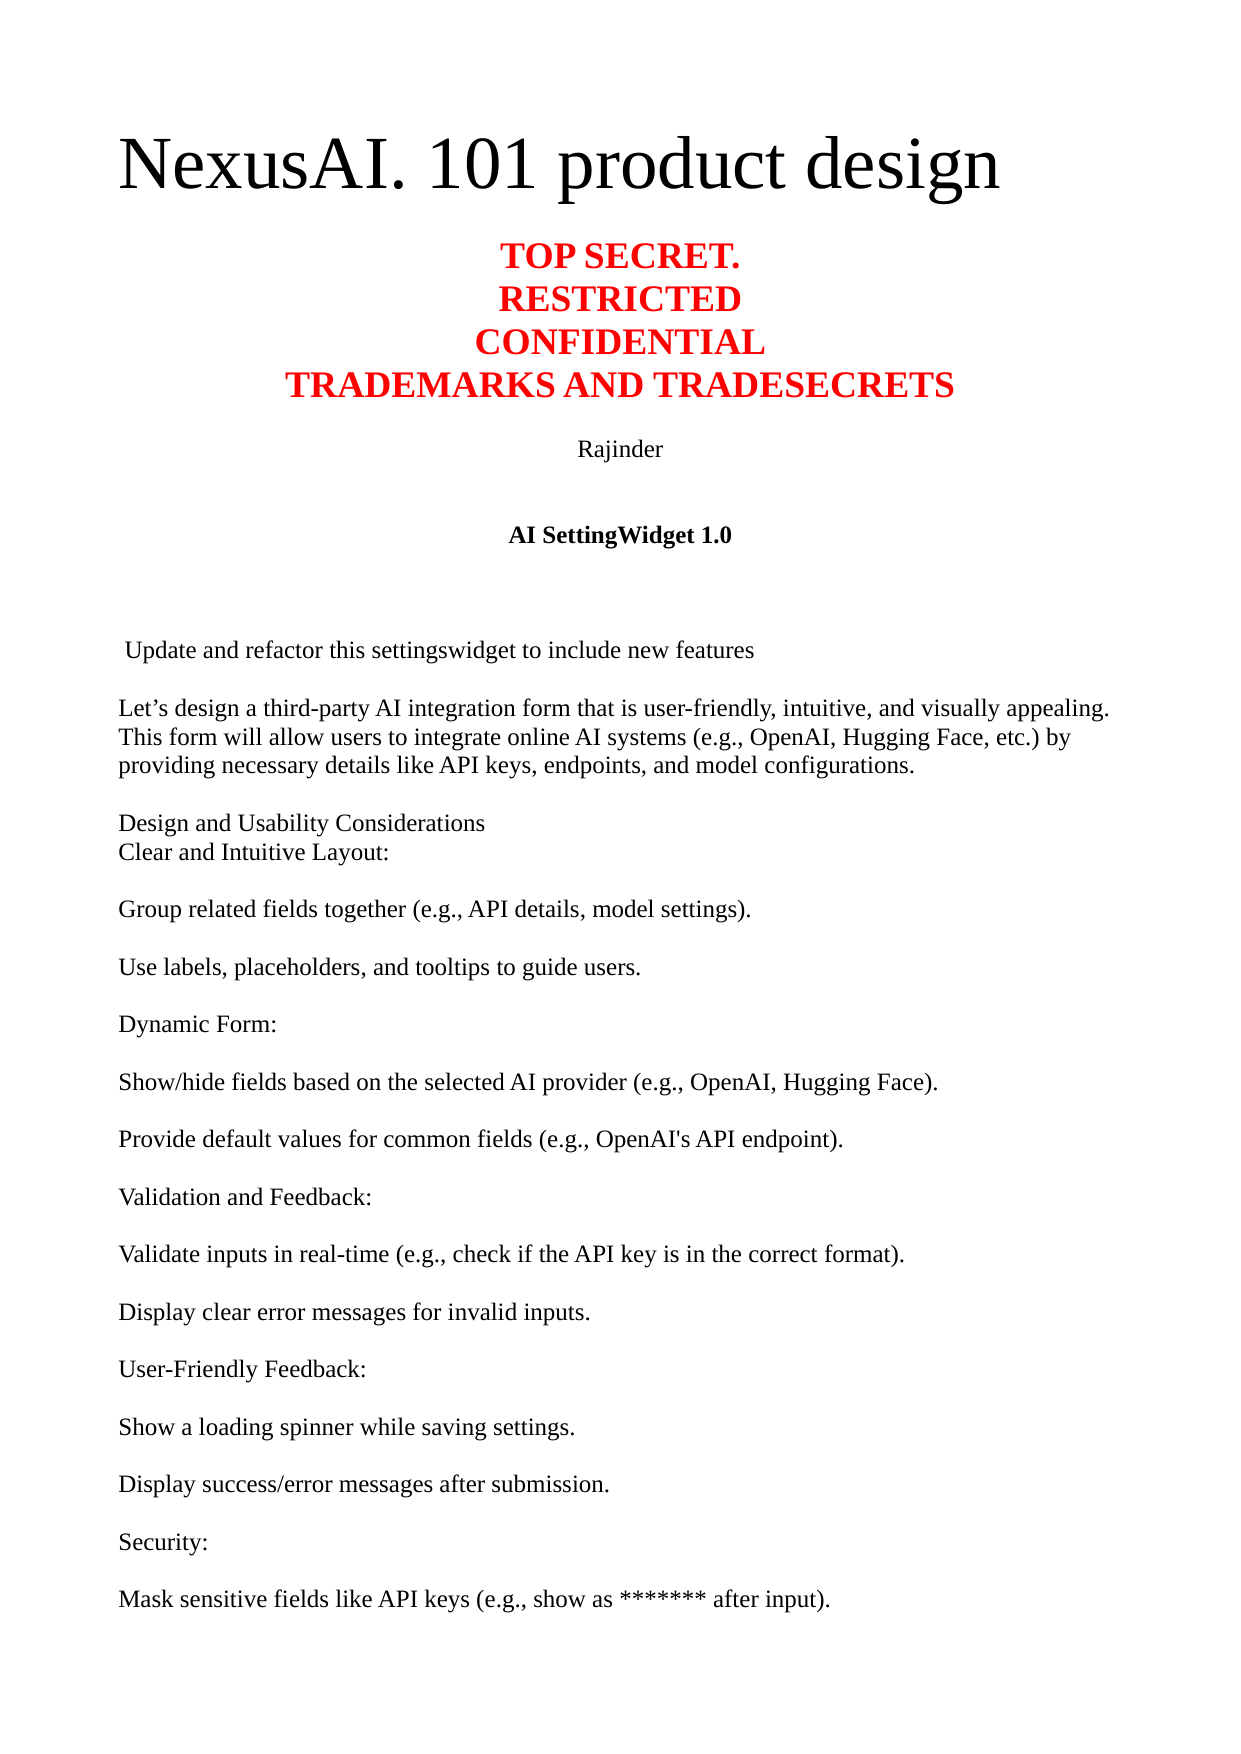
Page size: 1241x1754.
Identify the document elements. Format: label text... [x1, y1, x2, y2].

text Clear and Intuitive Layout: [118, 837, 1122, 866]
text Group related fields together (e.g., API details, model settings). [118, 894, 1122, 923]
text Show/hide fields based on the selected AI provider (e.g., OpenAI, Hugging Face). [118, 1067, 1122, 1096]
text Display clear error messages for invalid inputs. [118, 1297, 1122, 1326]
text Update and refactor this settingswidget to include new features [118, 549, 1122, 664]
text Use labels, placeholders, and tooltips to guide users. [118, 952, 1122, 981]
text Show a loading spinner while saving settings. [118, 1412, 1122, 1441]
text NexusAI. 101 product design [118, 118, 1122, 204]
text Security: [118, 1527, 1122, 1556]
text Display success/error messages after submission. [118, 1469, 1122, 1498]
text Let’s design a third-party AI integration form that is user-friendly, intuitive, and visually appealing. This form will allow users to integrate online AI systems (e.g., OpenAI, Hugging Face, etc.) by providing necessary details like API keys, endpoints, and model configurations. [118, 693, 1122, 779]
text User-Friendly Feedback: [118, 1354, 1122, 1383]
text TOP SECRET. RESTRICTED CONFIDENTIAL TRADEMARKS AND TRADESECRETS [118, 233, 1122, 406]
text Mask sensitive fields like API keys (e.g., show as ******* after input). [118, 1584, 1122, 1613]
text Rajinder [118, 434, 1122, 463]
text Validate inputs in real-time (e.g., check if the API key is in the correct format). [118, 1239, 1122, 1268]
text Dynamic Form: [118, 1009, 1122, 1038]
text AI SettingWidget 1.0 [118, 521, 1122, 549]
text Validation and Feedback: [118, 1182, 1122, 1211]
text Design and Usability Considerations [118, 808, 1122, 837]
text Provide default values for common fields (e.g., OpenAI's API endpoint). [118, 1124, 1122, 1153]
